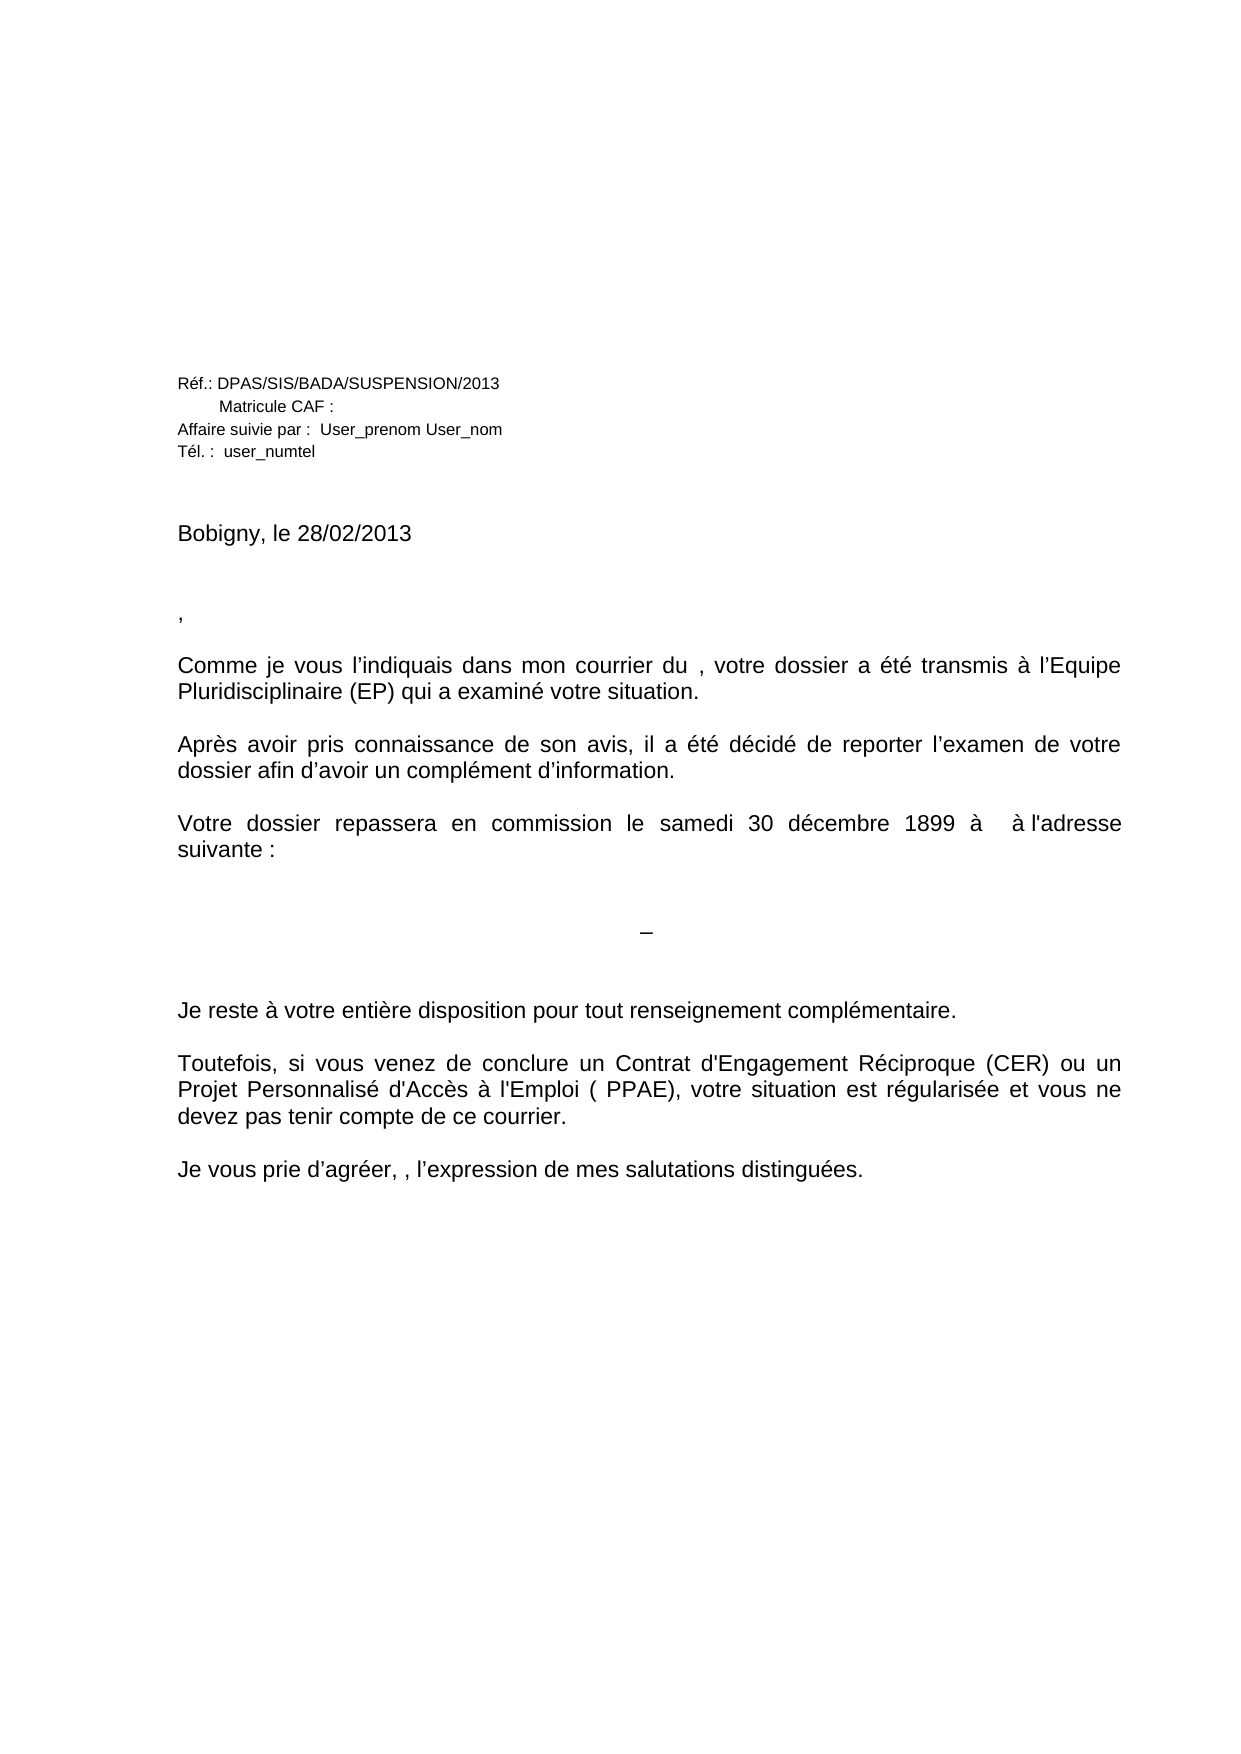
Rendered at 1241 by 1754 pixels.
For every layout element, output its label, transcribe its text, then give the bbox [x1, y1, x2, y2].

table_cell [650, 271, 1122, 371]
text Comme je vous l’indiquais dans mon courrier du , votre dossier a été transmis à l’Equipe Pluridisciplinaire (EP) qui a examiné votre situation. [177, 652, 1122, 704]
text Votre dossier repassera en commission le samedi 30 décembre 1899 à à l'adresse suivante : [177, 810, 1122, 862]
table_cell Réf.: DPAS/SIS/BADA/SUSPENSION/2013 Matricule CAF : Affaire suivie par : user_prenom user_nom Tél. : user_numtel Bobigny, le 28/02/2013 [177, 371, 649, 546]
text Je reste à votre entière disposition pour tout renseignement complémentaire. [177, 997, 1122, 1024]
text Je vous prie d’agréer, , l’expression de mes salutations distinguées. [177, 1156, 1122, 1182]
text Après avoir pris connaissance de son avis, il a été décidé de reporter l’examen de votre dossier afin d’avoir un complément d’information. [177, 731, 1122, 783]
table_header [177, 233, 649, 271]
table_header [650, 233, 1122, 271]
text Toutefois, si vous venez de conclure un Contrat d'Engagement Réciproque (CER) ou un Projet Personnalisé d'Accès à l'Emploi ( PPAE), votre situation est régularisée et vous ne devez pas tenir compte de ce courrier. [177, 1050, 1122, 1129]
table_cell [650, 371, 1122, 546]
text – [177, 918, 1122, 945]
table_cell [177, 271, 649, 371]
text , [177, 599, 1122, 625]
